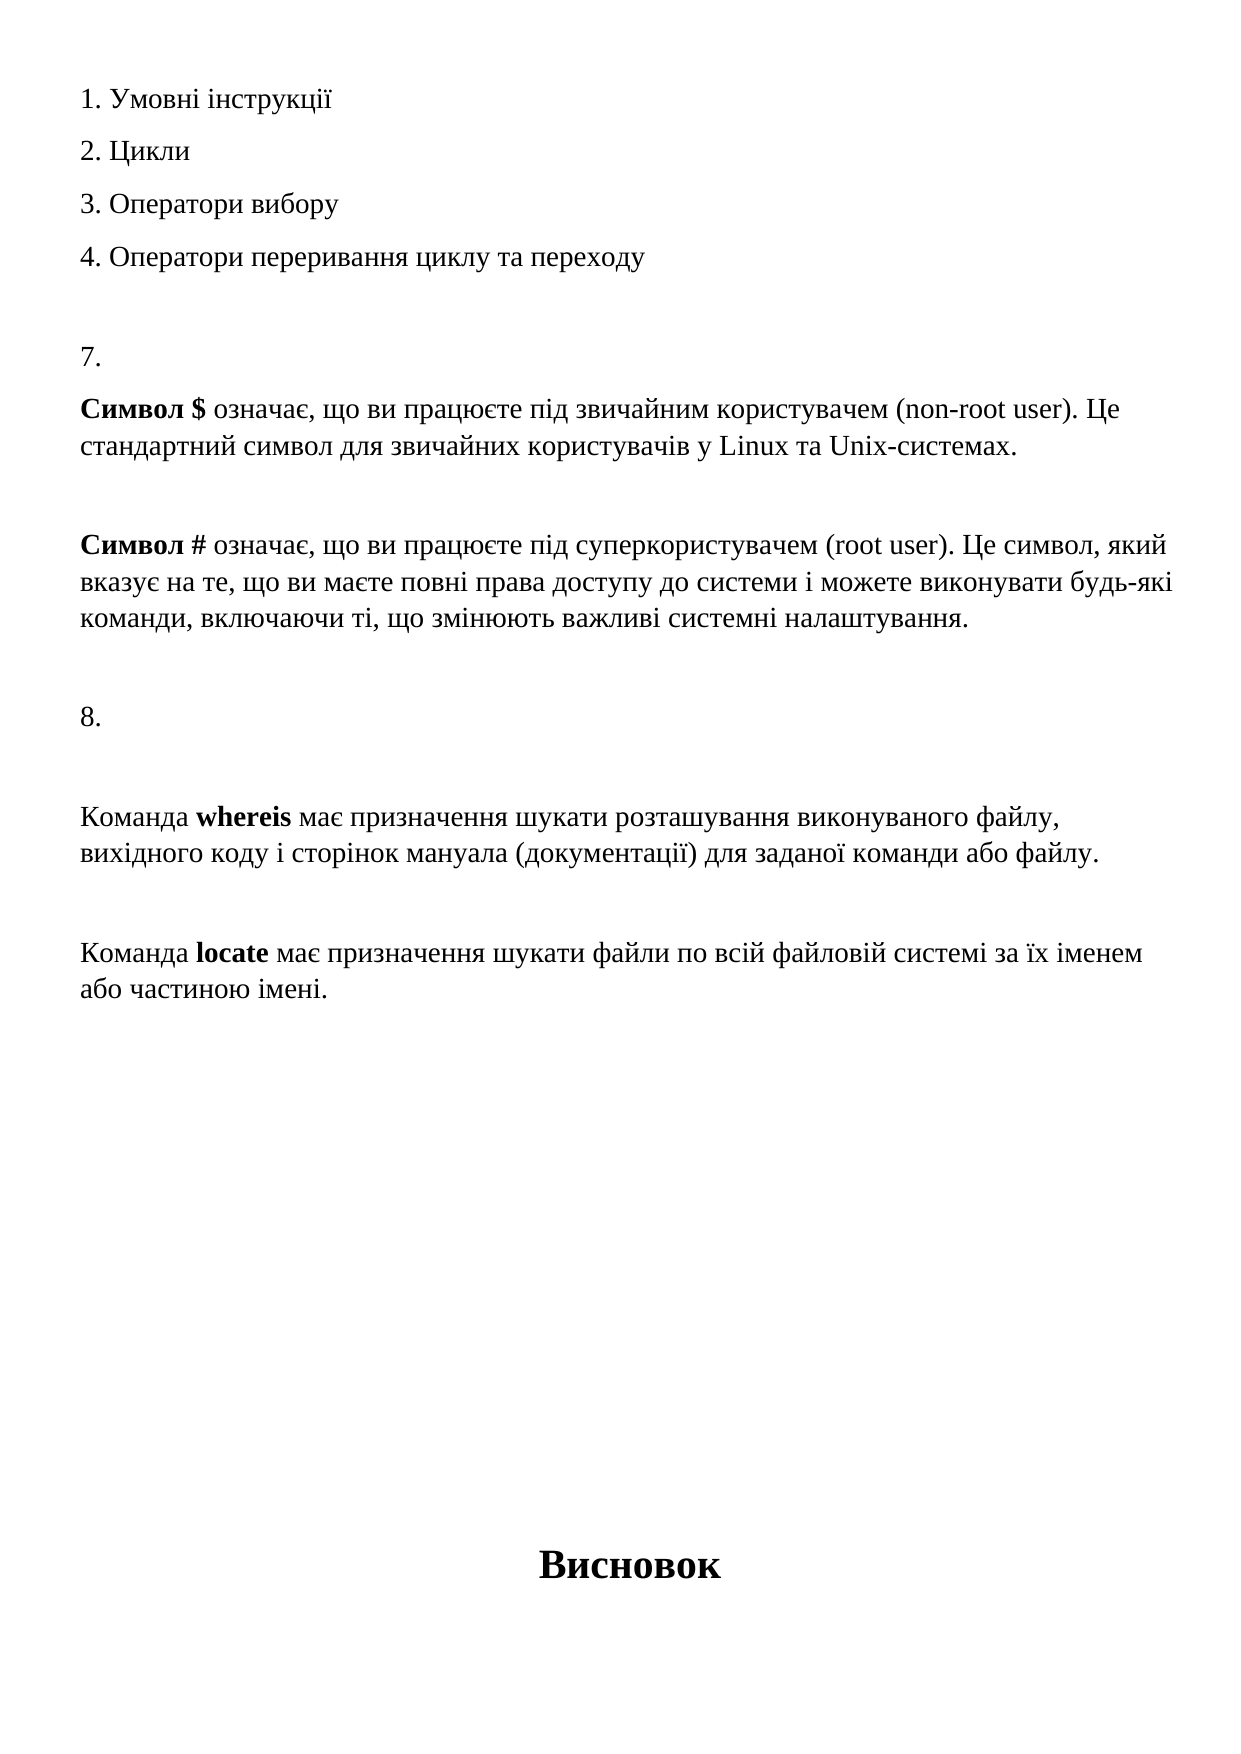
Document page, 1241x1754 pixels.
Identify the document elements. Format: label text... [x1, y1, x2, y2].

text 2. Цикли [80, 133, 1180, 167]
text 3. Оператори вибору [80, 186, 1180, 220]
text Команда whereis має призначення шукати розташування виконуваного файлу, вихідного коду і сторінок мануала (документації) для заданої команди або файлу. [80, 799, 1180, 869]
text 7. [80, 339, 1180, 372]
text 8. [80, 699, 1180, 733]
text Символ # означає, що ви працюєте під суперкористувачем (root user). Це символ, який вказує на те, що ви маєте повні права доступу до системи і можете виконувати будь-які команди, включаючи ті, що змінюють важливі системні налаштування. [80, 527, 1180, 633]
text Символ $ означає, що ви працюєте під звичайним користувачем (non-root user). Це стандартний символ для звичайних користувачів у Linux та Unix-системах. [80, 392, 1180, 461]
text 1. Умовні інструкції [80, 81, 1180, 114]
text 4. Оператори переривання циклу та переходу [80, 239, 1180, 273]
text Команда locate має призначення шукати файли по всій файловій системі за їх іменем або частиною імені. [80, 935, 1180, 1005]
text Висновок [80, 1539, 1180, 1587]
